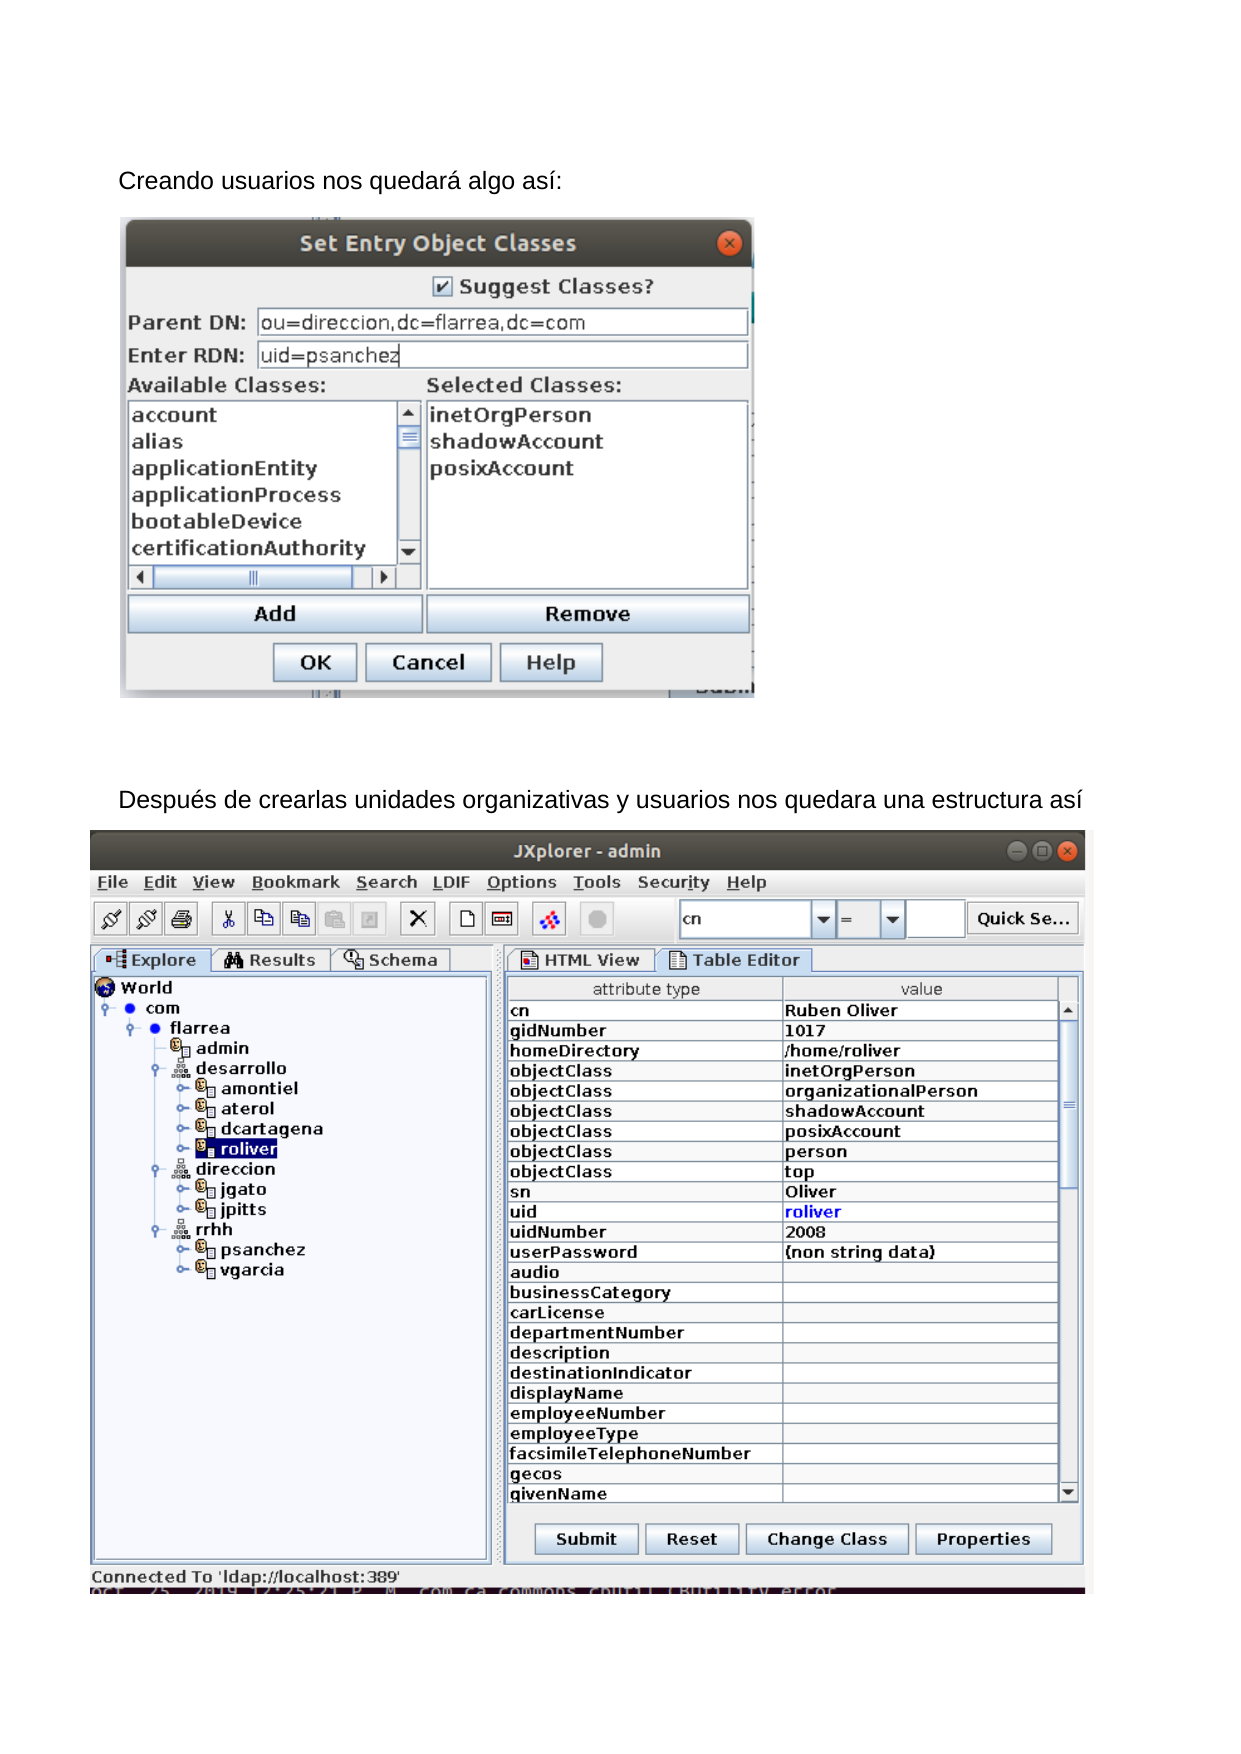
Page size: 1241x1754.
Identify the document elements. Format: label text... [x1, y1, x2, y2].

text Después de crearlas unidades organizativas y usuarios nos quedara una estructura así [118, 784, 1122, 813]
picture [90, 830, 1094, 1594]
picture [120, 217, 755, 698]
text Creando usuarios nos quedará algo así: [118, 166, 1122, 194]
